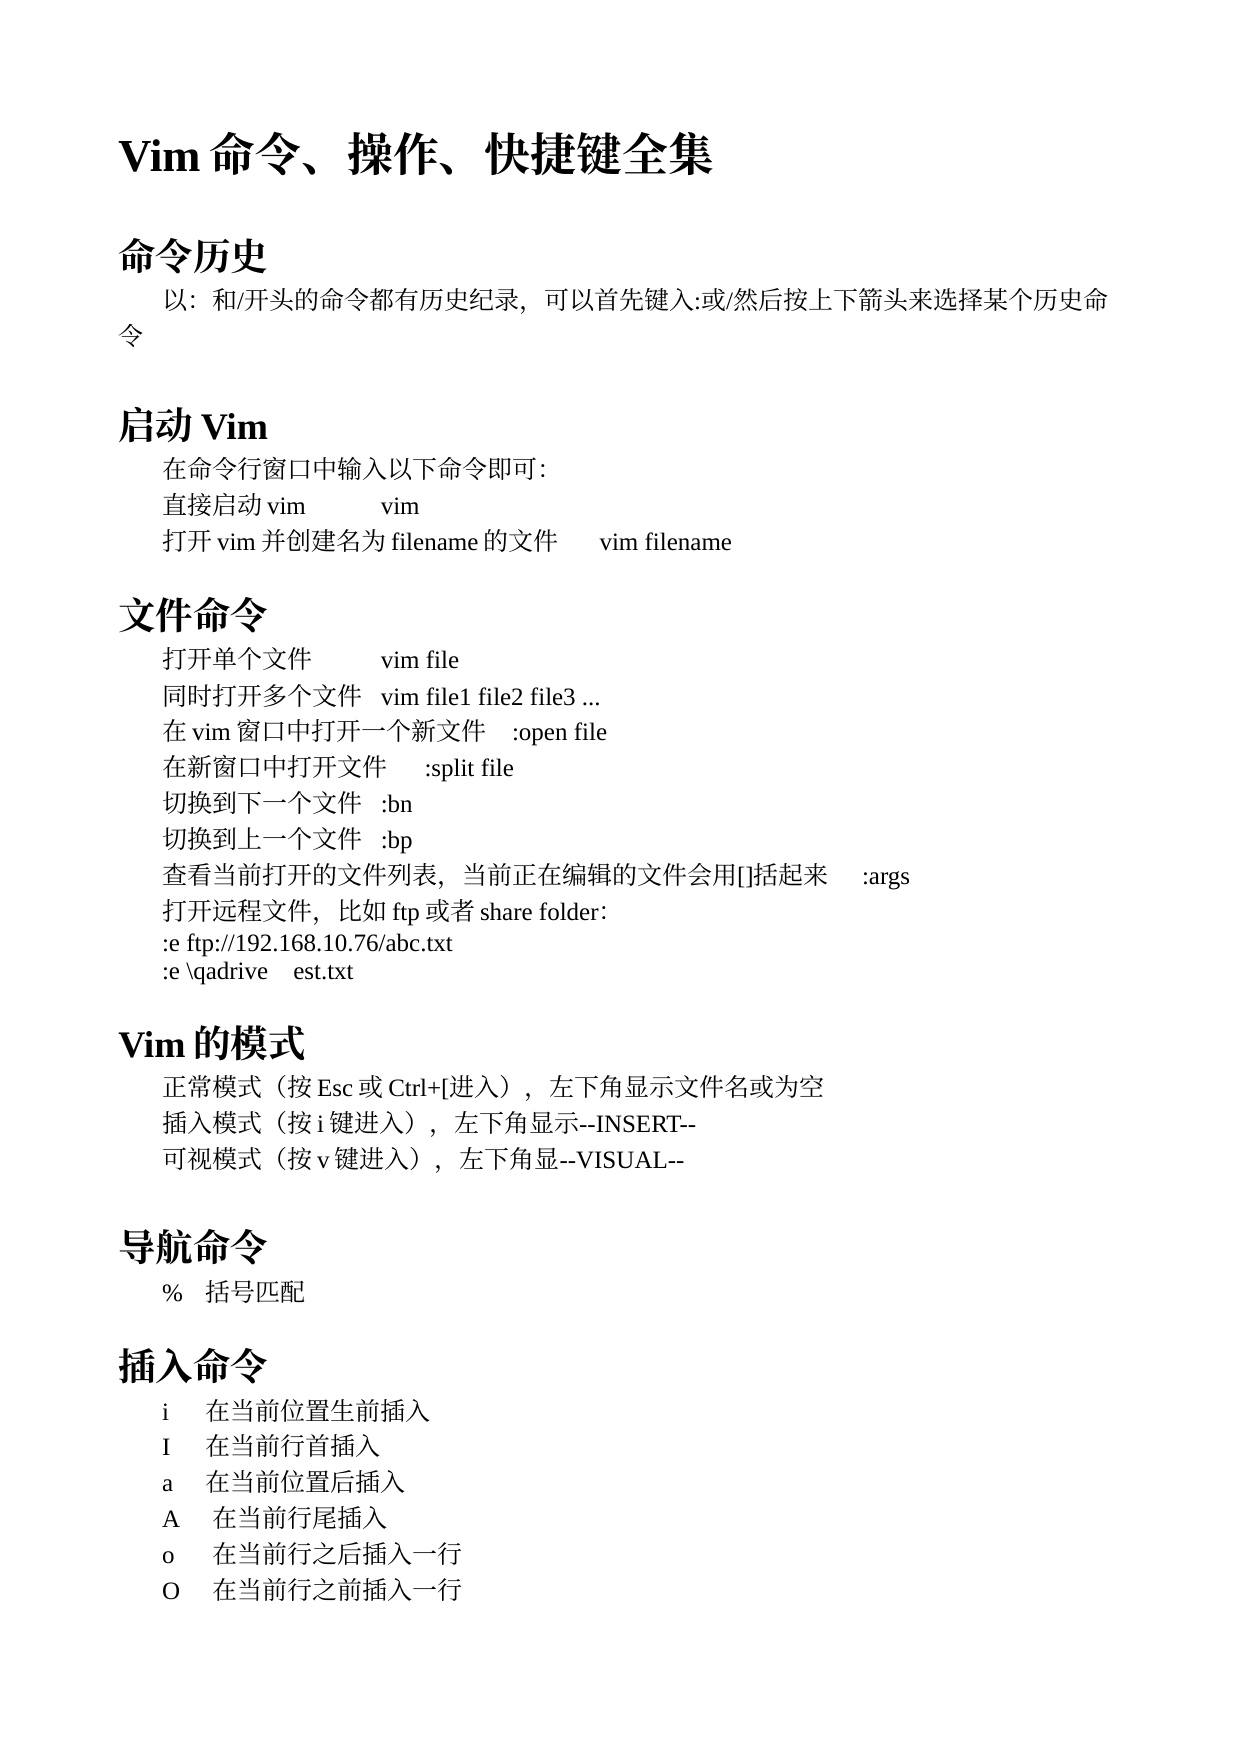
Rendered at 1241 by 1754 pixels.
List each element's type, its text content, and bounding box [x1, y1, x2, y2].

text i 在当前位置生前插入 [118, 1391, 1122, 1427]
text 插入命令 [118, 1337, 1122, 1391]
text :e ftp://192.168.10.76/abc.txt [118, 928, 1122, 956]
text 以：和/开头的命令都有历史纪录，可以首先键入:或/然后按上下箭头来选择某个历史命令 [118, 281, 1122, 353]
text o 在当前行之后插入一行 [118, 1535, 1122, 1571]
text 在命令行窗口中输入以下命令即可： [118, 450, 1122, 486]
text 正常模式（按Esc或Ctrl+[进入），左下角显示文件名或为空 [118, 1068, 1122, 1104]
text 同时打开多个文件 vim file1 file2 file3 ... [118, 676, 1122, 712]
text Vim命令、操作、快捷键全集 [118, 118, 1122, 184]
text 启动Vim [118, 396, 1122, 450]
text 命令历史 [118, 227, 1122, 281]
text 文件命令 [118, 586, 1122, 640]
text 在vim窗口中打开一个新文件 :open file [118, 712, 1122, 748]
text 打开vim并创建名为filename的文件 vim filename [118, 522, 1122, 558]
text 打开单个文件 vim file [118, 640, 1122, 676]
text 可视模式（按v键进入），左下角显--VISUAL-- [118, 1140, 1122, 1176]
text A 在当前行尾插入 [118, 1499, 1122, 1535]
text I 在当前行首插入 [118, 1427, 1122, 1463]
text 在新窗口中打开文件 :split file [118, 748, 1122, 784]
text Vim的模式 [118, 1014, 1122, 1068]
text 打开远程文件，比如ftp或者share folder： [118, 892, 1122, 928]
text 切换到上一个文件 :bp [118, 820, 1122, 856]
text % 括号匹配 [118, 1273, 1122, 1308]
text a 在当前位置后插入 [118, 1463, 1122, 1499]
text O 在当前行之前插入一行 [118, 1571, 1122, 1607]
text 切换到下一个文件 :bn [118, 784, 1122, 820]
text 插入模式（按i键进入），左下角显示--INSERT-- [118, 1104, 1122, 1140]
text 查看当前打开的文件列表，当前正在编辑的文件会用[]括起来 :args [118, 856, 1122, 892]
text 直接启动vim vim [118, 486, 1122, 522]
text 导航命令 [118, 1219, 1122, 1273]
text :e \qadrive est.txt [118, 956, 1122, 985]
